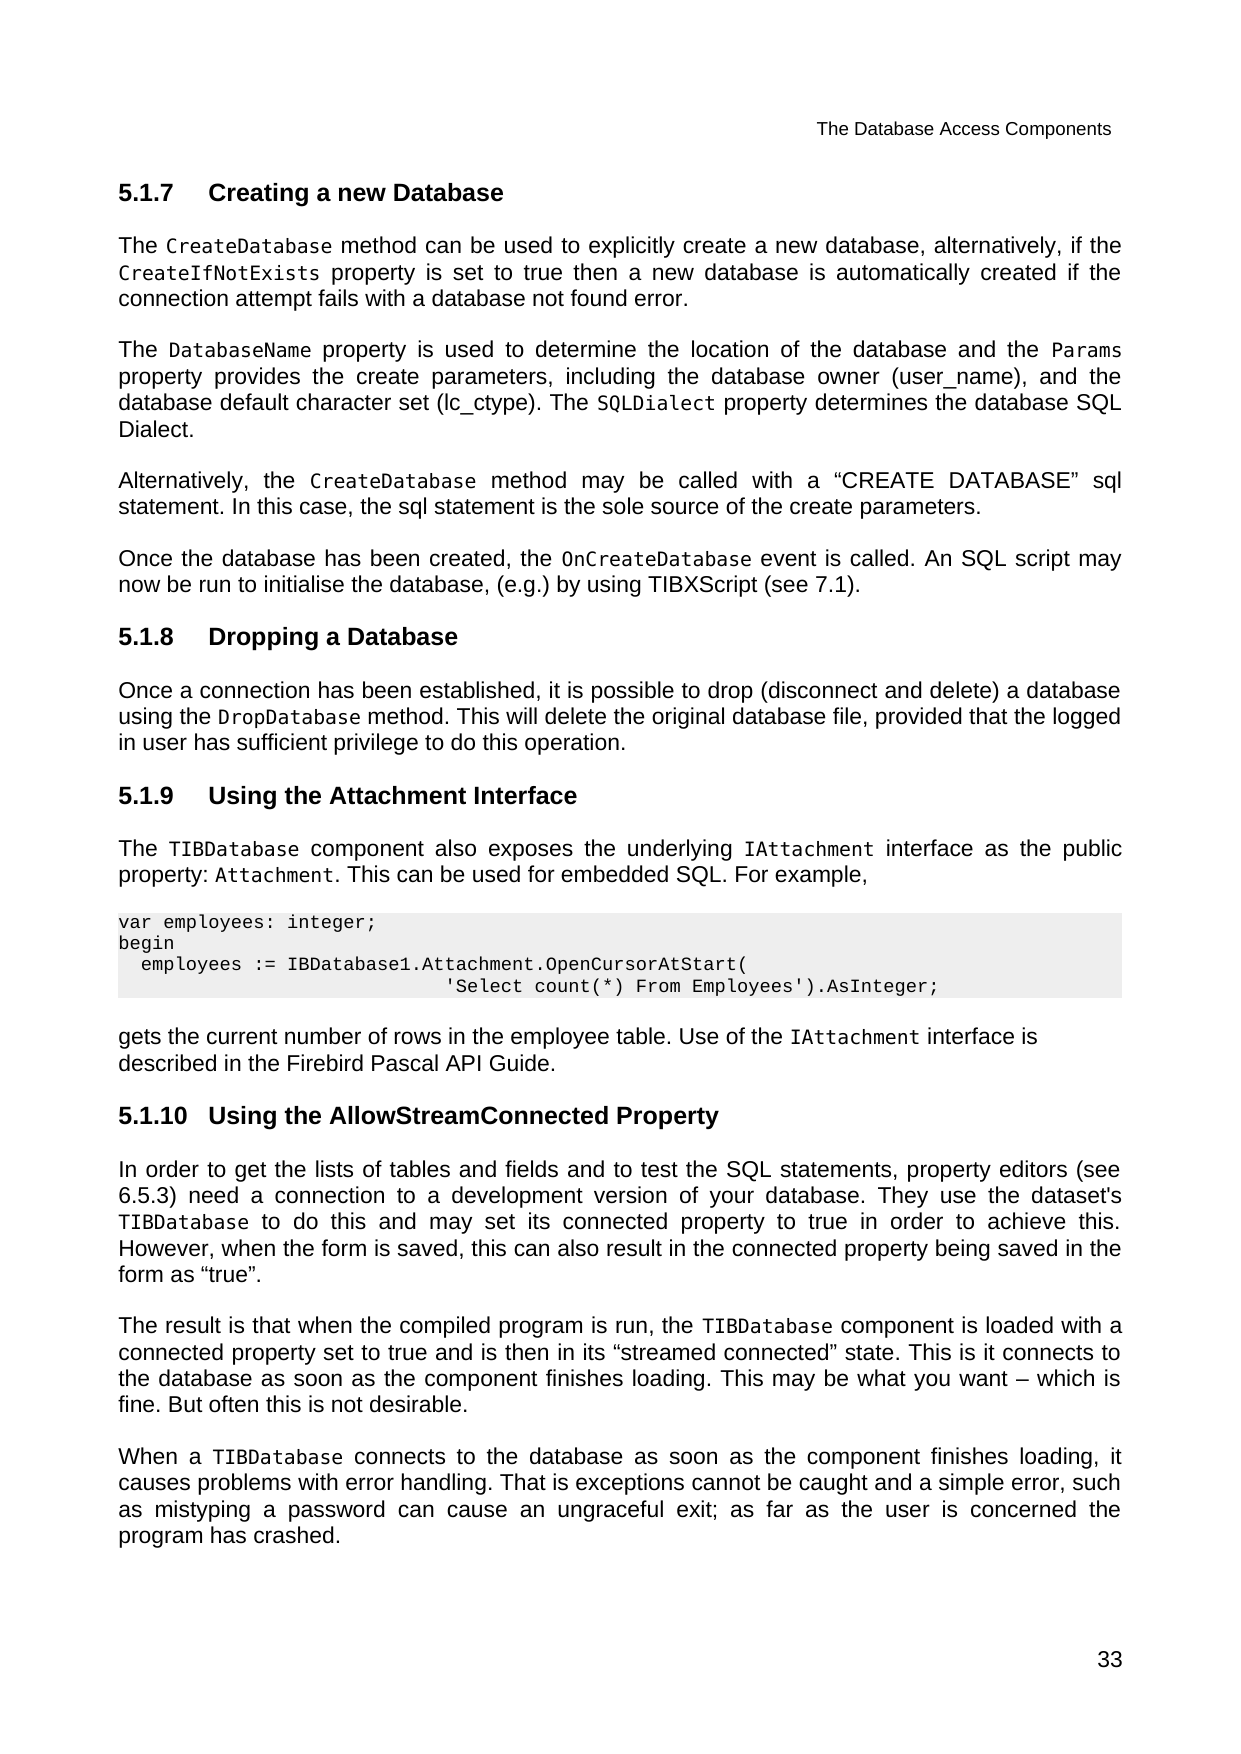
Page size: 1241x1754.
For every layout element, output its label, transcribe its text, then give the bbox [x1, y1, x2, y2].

text In order to get the lists of tables and fields and to test the SQL statements, property editors (see 6.5.3) need a connection to a development version of your database. They use the dataset's TIBDatabase to do this and may set its connected property to true in order to achieve this. However, when the form is saved, this can also result in the connected property being saved in the form as “true”. [118, 1156, 1122, 1287]
subtitle Creating a new Database [118, 178, 1122, 207]
text begin [118, 934, 1122, 955]
subtitle Using the AllowStreamConnected Property [118, 1101, 1122, 1130]
subtitle Using the Attachment Interface [118, 781, 1122, 809]
text Alternatively, the CreateDatabase method may be called with a “CREATE DATABASE” sql statement. In this case, the sql statement is the sole source of the create parameters. [118, 467, 1122, 519]
text employees := IBDatabase1.Attachment.OpenCursorAtStart( [118, 955, 1122, 976]
text The DatabaseName property is used to determine the location of the database and the Params property provides the create parameters, including the database owner (user_name), and the database default character set (lc_ctype). The SQLDialect property determines the database SQL Dialect. [118, 336, 1122, 442]
text Once the database has been created, the OnCreateDatabase event is called. An SQL script may now be run to initialise the database, (e.g.) by using TIBXScript (see 7.1). [118, 544, 1122, 597]
text Once a connection has been established, it is possible to drop (disconnect and delete) a database using the DropDatabase method. This will delete the original database file, provided that the logged in user has sufficient privilege to do this operation. [118, 677, 1122, 756]
text The result is that when the compiled program is run, the TIBDatabase component is loaded with a connected property set to true and is then in its “streamed connected” state. This is it connects to the database as soon as the component finishes loading. This may be what you want – which is fine. But often this is not desirable. [118, 1312, 1122, 1418]
text gets the current number of rows in the employee table. Use of the IAttachment interface is described in the Firebird Pascal API Guide. [118, 1023, 1122, 1076]
subtitle Dropping a Database [118, 622, 1122, 651]
text The CreateDatabase method can be used to explicitly create a new database, alternatively, if the CreateIfNotExists property is set to true then a new database is automatically created if the connection attempt fails with a database not found error. [118, 232, 1122, 311]
text The TIBDatabase component also exposes the underlying IAttachment interface as the public property: Attachment. This can be used for embedded SQL. For example, [118, 835, 1122, 888]
text 'Select count(*) From Employees').AsInteger; [118, 976, 1122, 998]
text var employees: integer; [118, 913, 1122, 934]
text When a TIBDatabase connects to the database as soon as the component finishes loading, it causes problems with error handling. That is exceptions cannot be caught and a simple error, such as mistyping a password can cause an ungraceful exit; as far as the user is concerned the program has crashed. [118, 1443, 1122, 1548]
